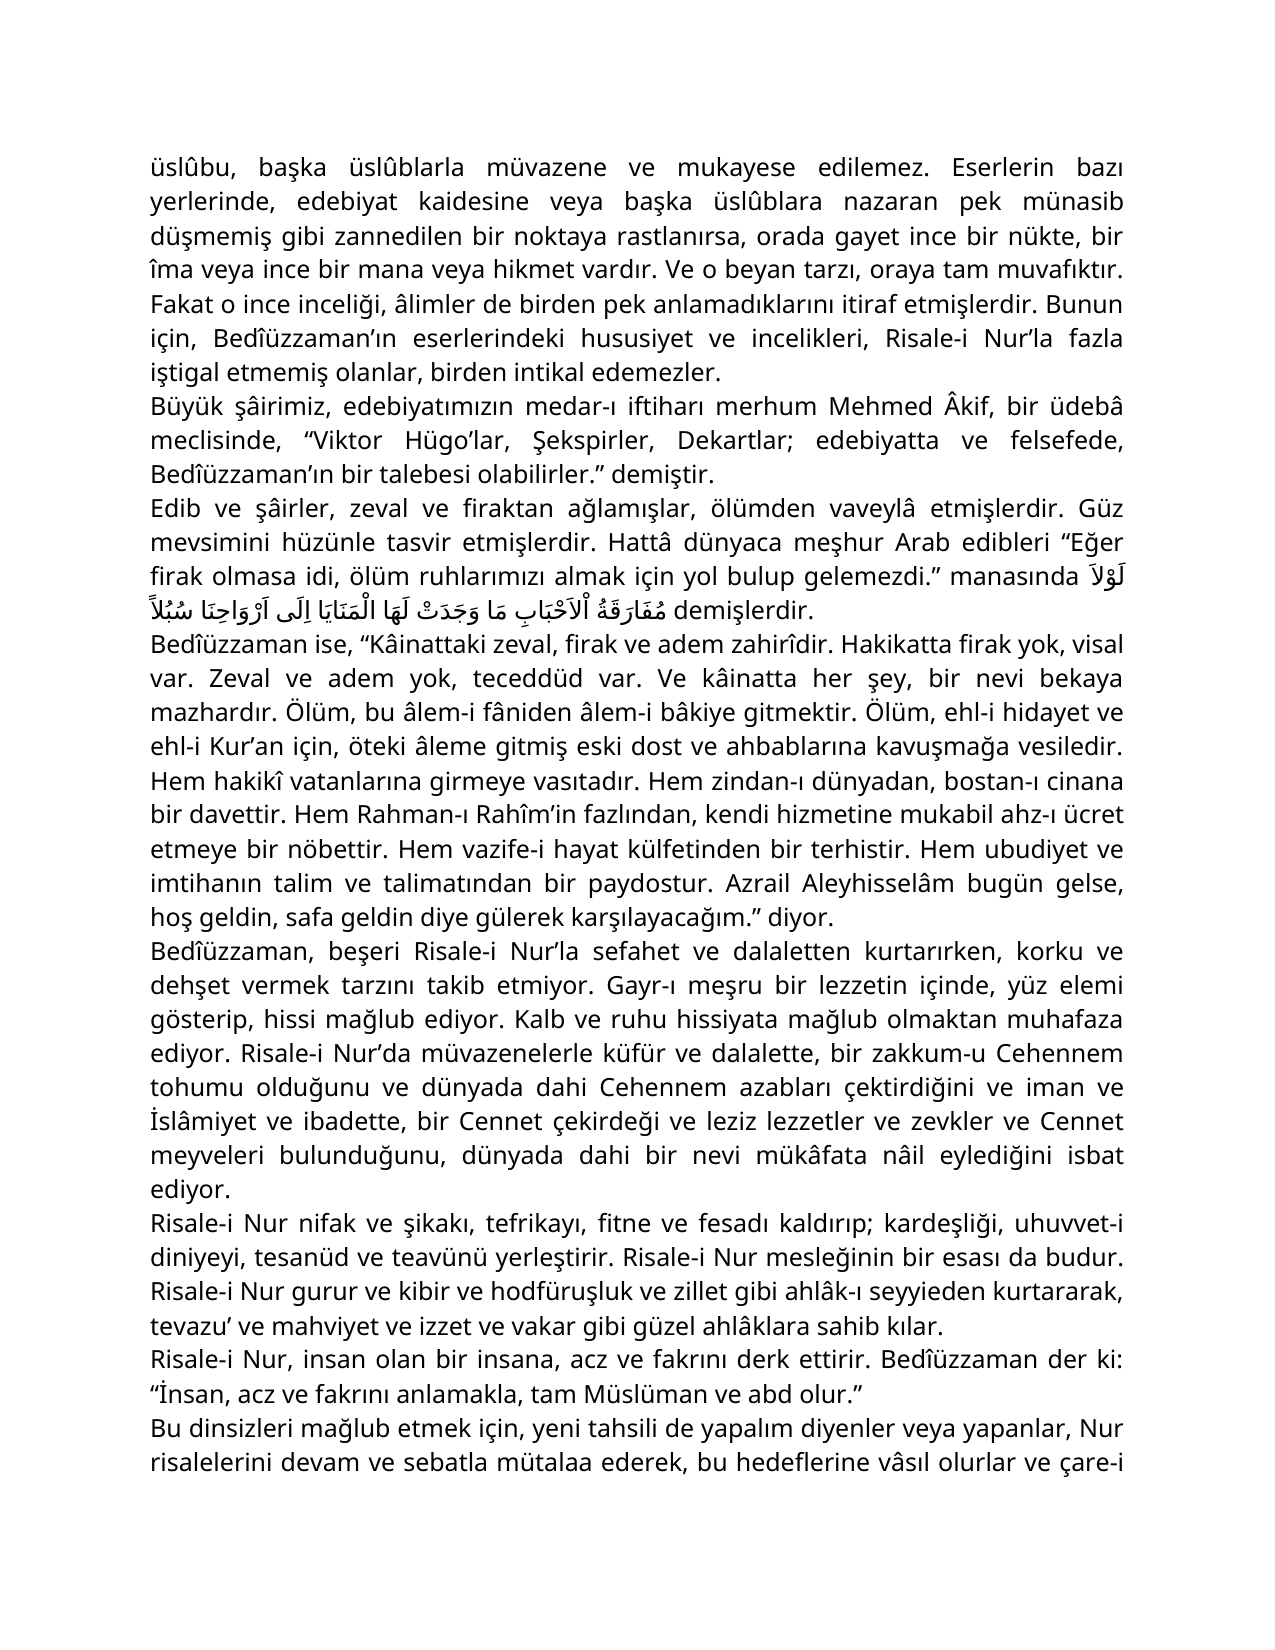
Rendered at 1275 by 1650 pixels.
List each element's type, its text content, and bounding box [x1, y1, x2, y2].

text Risale-i Nur nifak ve şikakı, tefrikayı, fitne ve fesadı kaldırıp; kardeşliği, uhuvvet-i diniyeyi, tesanüd ve teavünü yerleştirir. Risale-i Nur mesleğinin bir esası da budur. Risale-i Nur gurur ve kibir ve hodfüruşluk ve zillet gibi ahlâk-ı seyyieden kurtararak, tevazu’ ve mahviyet ve izzet ve vakar gibi güzel ahlâklara sahib kılar. [150, 1206, 1125, 1342]
text Bedîüzzaman, beşeri Risale-i Nur’la sefahet ve dalaletten kurtarırken, korku ve dehşet vermek tarzını takib etmiyor. Gayr-ı meşru bir lezzetin içinde, yüz elemi gösterip, hissi mağlub ediyor. Kalb ve ruhu hissiyata mağlub olmaktan muhafaza ediyor. Risale-i Nur’da müvazenelerle küfür ve dalalette, bir zakkum-u Cehennem tohumu olduğunu ve dünyada dahi Cehennem azabları çektirdiğini ve iman ve İslâmiyet ve ibadette, bir Cennet çekirdeği ve leziz lezzetler ve zevkler ve Cennet meyveleri bulunduğunu, dünyada dahi bir nevi mükâfata nâil eylediğini isbat ediyor. [150, 933, 1125, 1206]
text Büyük şâirimiz, edebiyatımızın medar-ı iftiharı merhum Mehmed Âkif, bir üdebâ meclisinde, “Viktor Hügo’lar, Şekspirler, Dekartlar; edebiyatta ve felsefede, Bedîüzzaman’ın bir talebesi olabilirler.” demiştir. [150, 388, 1125, 491]
text Bedîüzzaman ise, “Kâinattaki zeval, firak ve adem zahirîdir. Hakikatta firak yok, visal var. Zeval ve adem yok, teceddüd var. Ve kâinatta her şey, bir nevi bekaya mazhardır. Ölüm, bu âlem-i fâniden âlem-i bâkiye gitmektir. Ölüm, ehl-i hidayet ve ehl-i Kur’an için, öteki âleme gitmiş eski dost ve ahbablarına kavuşmağa vesiledir. Hem hakikî vatanlarına girmeye vasıtadır. Hem zindan-ı dünyadan, bostan-ı cinana bir davettir. Hem Rahman-ı Rahîm’in fazlından, kendi hizmetine mukabil ahz-ı ücret etmeye bir nöbettir. Hem vazife-i hayat külfetinden bir terhistir. Hem ubudiyet ve imtihanın talim ve talimatından bir paydostur. Azrail Aleyhisselâm bugün gelse, hoş geldin, safa geldin diye gülerek karşılayacağım.” diyor. [150, 627, 1125, 933]
text Risale-i Nur, insan olan bir insana, acz ve fakrını derk ettirir. Bedîüzzaman der ki: “İnsan, acz ve fakrını anlamakla, tam Müslüman ve abd olur.” [150, 1342, 1125, 1410]
text Edib ve şâirler, zeval ve firaktan ağlamışlar, ölümden vaveylâ etmişlerdir. Güz mevsimini hüzünle tasvir etmişlerdir. Hattâ dünyaca meşhur Arab edibleri “Eğer firak olmasa idi, ölüm ruhlarımızı almak için yol bulup gelemezdi.” manasında لَوْلاَ مُفَارَقَةُ اْلاَحْبَابِ مَا وَجَدَتْ لَهَا الْمَنَايَا اِلَى اَرْوَاحِنَا سُبُلاً demişlerdir. [150, 491, 1125, 627]
text üslûbu, başka üslûblarla müvazene ve mukayese edilemez. Eserlerin bazı yerlerinde, edebiyat kaidesine veya başka üslûblara nazaran pek münasib düşmemiş gibi zannedilen bir noktaya rastlanırsa, orada gayet ince bir nükte, bir îma veya ince bir mana veya hikmet vardır. Ve o beyan tarzı, oraya tam muvafıktır. Fakat o ince inceliği, âlimler de birden pek anlamadıklarını itiraf etmişlerdir. Bunun için, Bedîüzzaman’ın eserlerindeki hususiyet ve incelikleri, Risale-i Nur’la fazla iştigal etmemiş olanlar, birden intikal edemezler. [150, 150, 1125, 388]
text Bu dinsizleri mağlub etmek için, yeni tahsili de yapalım diyenler veya yapanlar, Nur risalelerini devam ve sebatla mütalaa ederek, bu hedeflerine vâsıl olurlar ve çare-i [150, 1410, 1125, 1478]
